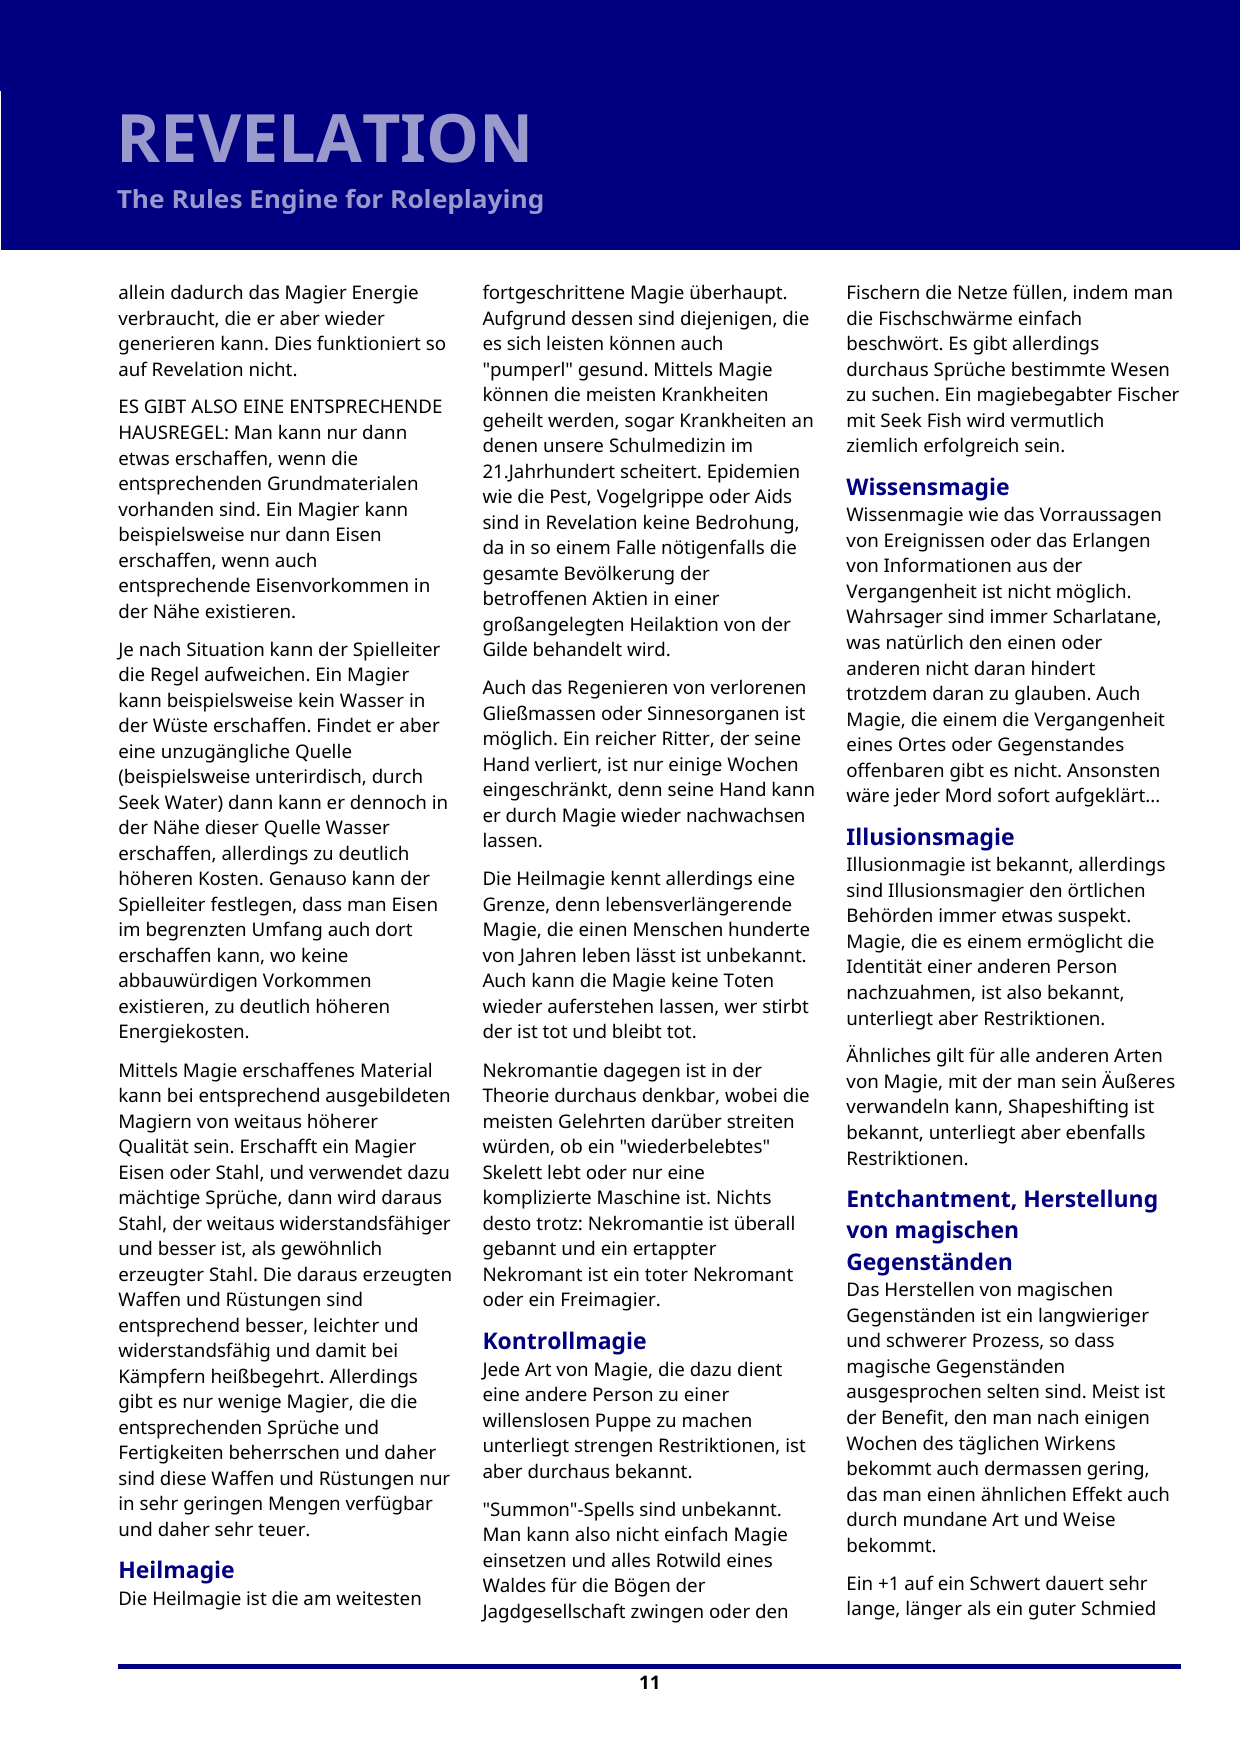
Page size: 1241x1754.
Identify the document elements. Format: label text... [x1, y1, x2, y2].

text Mittels Magie erschaffenes Material kann bei entsprechend ausgebildeten Magiern von weitaus höherer Qualität sein. Erschafft ein Magier Eisen oder Stahl, und verwendet dazu mächtige Sprüche, dann wird daraus Stahl, der weitaus widerstandsfähiger und besser ist, als gewöhnlich erzeugter Stahl. Die daraus erzeugten Waffen und Rüstungen sind entsprechend besser, leichter und widerstandsfähig und damit bei Kämpfern heißbegehrt. Allerdings gibt es nur wenige Magier, die die entsprechenden Sprüche und Fertigkeiten beherrschen und daher sind diese Waffen und Rüstungen nur in sehr geringen Mengen verfügbar und daher sehr teuer. [118, 1057, 453, 1542]
text Die Heilmagie kennt allerdings eine Grenze, denn lebensverlängerende Magie, die einen Menschen hunderte von Jahren leben lässt ist unbekannt. Auch kann die Magie keine Toten wieder auferstehen lassen, wer stirbt der ist tot und bleibt tot. [482, 866, 817, 1044]
subtitle Wissensmagie [846, 470, 1181, 502]
text Das Herstellen von magischen Gegenständen ist ein langwieriger und schwerer Prozess, so dass magische Gegenständen ausgesprochen selten sind. Meist ist der Benefit, den man nach einigen Wochen des täglichen Wirkens bekommt auch dermassen gering, das man einen ähnlichen Effekt auch durch mundane Art und Weise bekommt. [846, 1277, 1181, 1557]
subtitle Heilmagie [118, 1554, 453, 1586]
text "Summon"-Spells sind unbekannt. Man kann also nicht einfach Magie einsetzen und alles Rotwild eines Waldes für die Bögen der Jagdgesellschaft zwingen oder den [482, 1496, 817, 1623]
text Illusionmagie ist bekannt, allerdings sind Illusionsmagier den örtlichen Behörden immer etwas suspekt. Magie, die es einem ermöglicht die Identität einer anderen Person nachzuahmen, ist also bekannt, unterliegt aber Restriktionen. [846, 852, 1181, 1030]
subtitle Entchantment, Herstellung von magischen Gegenständen [846, 1183, 1181, 1277]
text Nekromantie dagegen ist in der Theorie durchaus denkbar, wobei die meisten Gelehrten darüber streiten würden, ob ein "wiederbelebtes" Skelett lebt oder nur eine komplizierte Maschine ist. Nichts desto trotz: Nekromantie ist überall gebannt und ein ertappter Nekromant ist ein toter Nekromant oder ein Freimagier. [482, 1057, 817, 1312]
text ES GIBT ALSO EINE ENTSPRECHENDE HAUSREGEL: Man kann nur dann etwas erschaffen, wenn die entsprechenden Grundmaterialen vorhanden sind. Ein Magier kann beispielsweise nur dann Eisen erschaffen, wenn auch entsprechende Eisenvorkommen in der Nähe existieren. [118, 394, 453, 623]
text Ähnliches gilt für alle anderen Arten von Magie, mit der man sein Äußeres verwandeln kann, Shapeshifting ist bekannt, unterliegt aber ebenfalls Restriktionen. [846, 1043, 1181, 1170]
subtitle Illusionsmagie [846, 820, 1181, 852]
text Je nach Situation kann der Spielleiter die Regel aufweichen. Ein Magier kann beispielsweise kein Wasser in der Wüste erschaffen. Findet er aber eine unzugängliche Quelle (beispielsweise unterirdisch, durch Seek Water) dann kann er dennoch in der Nähe dieser Quelle Wasser erschaffen, allerdings zu deutlich höheren Kosten. Genauso kann der Spielleiter festlegen, dass man Eisen im begrenzten Umfang auch dort erschaffen kann, wo keine abbauwürdigen Vorkommen existieren, zu deutlich höheren Energiekosten. [118, 636, 453, 1044]
text Fischern die Netze füllen, indem man die Fischschwärme einfach beschwört. Es gibt allerdings durchaus Sprüche bestimmte Wesen zu suchen. Ein magiebegabter Fischer mit Seek Fish wird vermutlich ziemlich erfolgreich sein. [846, 279, 1181, 458]
subtitle Kontrollmagie [482, 1324, 817, 1356]
text Ein +1 auf ein Schwert dauert sehr lange, länger als ein guter Schmied [846, 1570, 1181, 1621]
text fortgeschrittene Magie überhaupt. Aufgrund dessen sind diejenigen, die es sich leisten können auch "pumperl" gesund. Mittels Magie können die meisten Krankheiten geheilt werden, sogar Krankheiten an denen unsere Schulmedizin im 21.Jahrhundert scheitert. Epidemien wie die Pest, Vogelgrippe oder Aids sind in Revelation keine Bedrohung, da in so einem Falle nötigenfalls die gesamte Bevölkerung der betroffenen Aktien in einer großangelegten Heilaktion von der Gilde behandelt wird. [482, 279, 817, 662]
text allein dadurch das Magier Energie verbraucht, die er aber wieder generieren kann. Dies funktioniert so auf Revelation nicht. [118, 279, 453, 381]
text Die Heilmagie ist die am weitesten [118, 1586, 453, 1611]
text Jede Art von Magie, die dazu dient eine andere Person zu einer willenslosen Puppe zu machen unterliegt strengen Restriktionen, ist aber durchaus bekannt. [482, 1356, 817, 1483]
text Wissenmagie wie das Vorraussagen von Ereignissen oder das Erlangen von Informationen aus der Vergangenheit ist nicht möglich. Wahrsager sind immer Scharlatane, was natürlich den einen oder anderen nicht daran hindert trotzdem daran zu glauben. Auch Magie, die einem die Vergangenheit eines Ortes oder Gegenstandes offenbaren gibt es nicht. Ansonsten wäre jeder Mord sofort aufgeklärt... [846, 502, 1181, 808]
text Auch das Regenieren von verlorenen Gließmassen oder Sinnesorganen ist möglich. Ein reicher Ritter, der seine Hand verliert, ist nur einige Wochen eingeschränkt, denn seine Hand kann er durch Magie wieder nachwachsen lassen. [482, 674, 817, 853]
